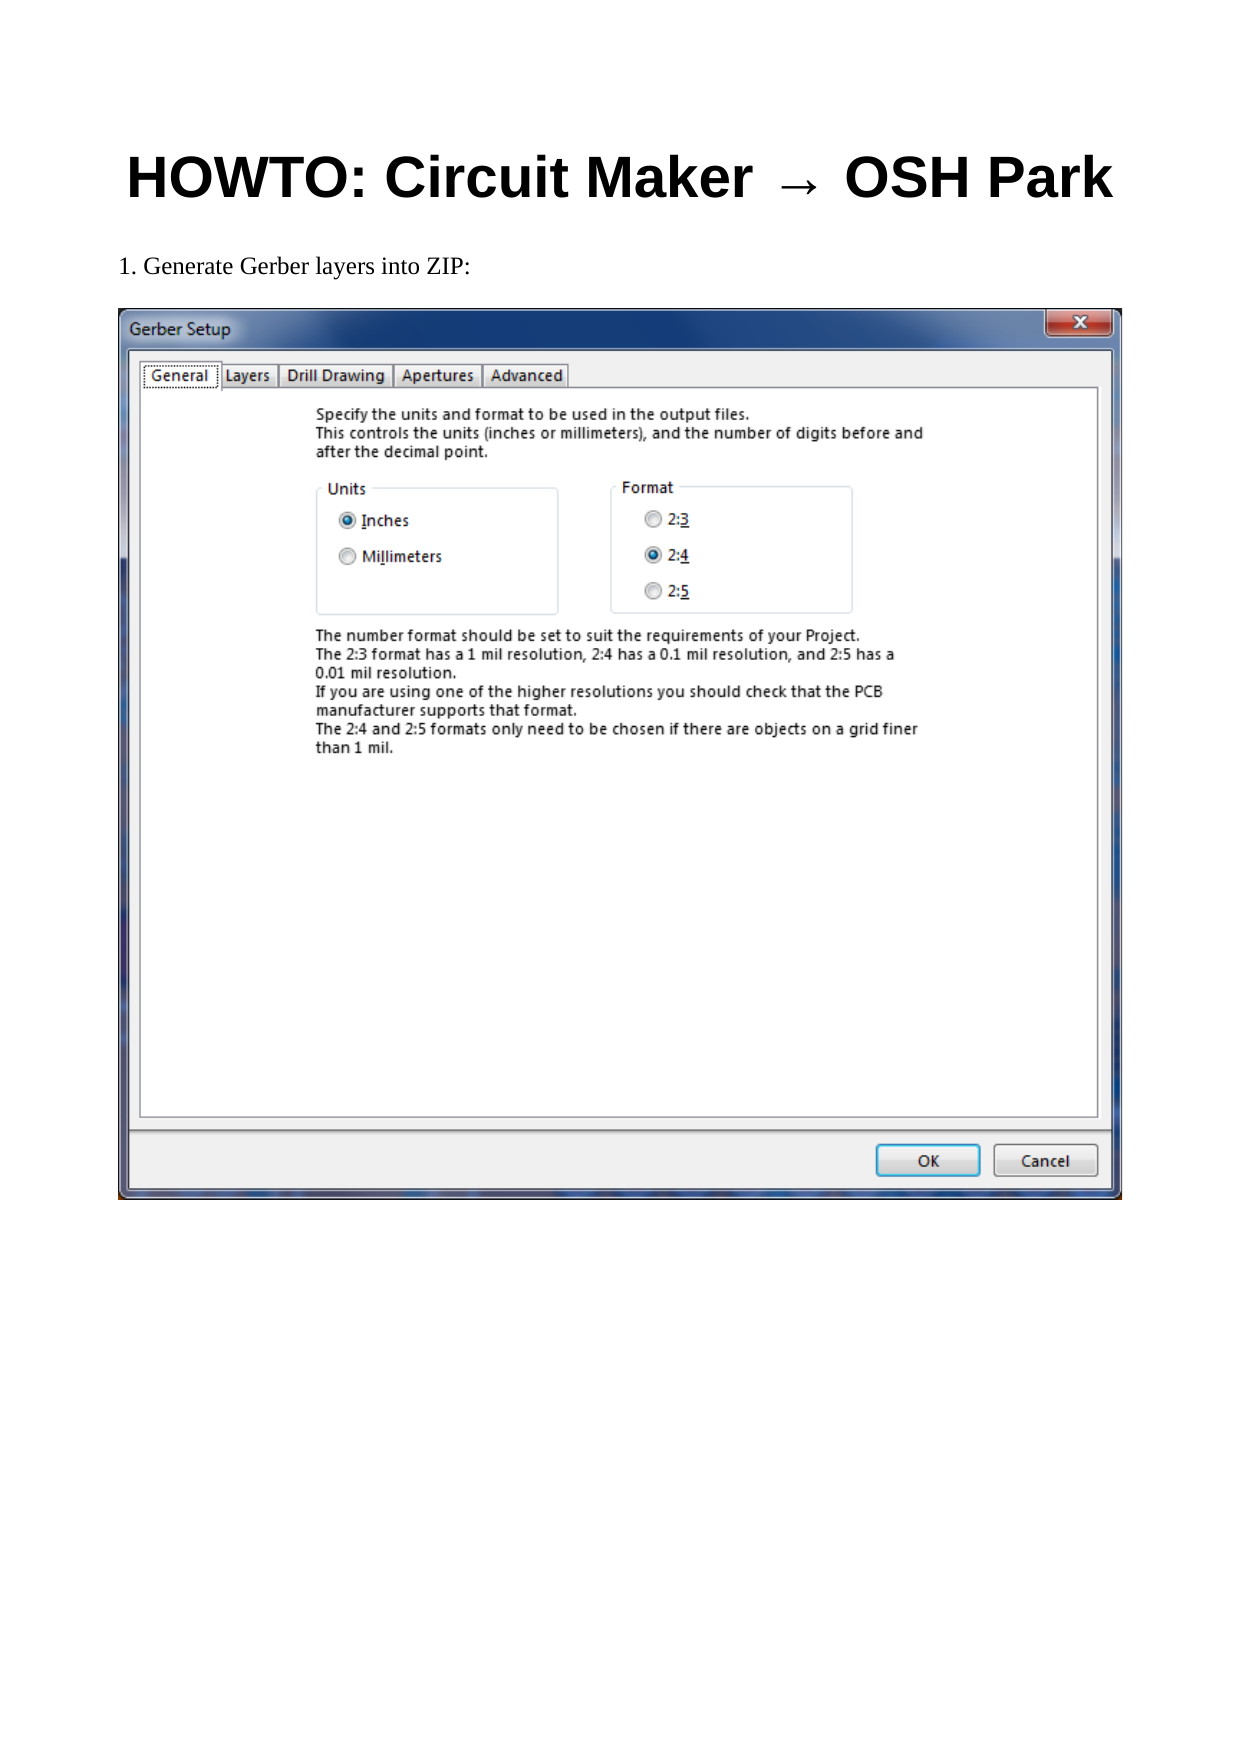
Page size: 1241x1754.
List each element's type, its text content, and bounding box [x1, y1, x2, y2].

picture [118, 308, 1123, 1200]
text 1. Generate Gerber layers into ZIP: [118, 251, 1122, 280]
title HOWTO: Circuit Maker → OSH Park [118, 143, 1122, 210]
